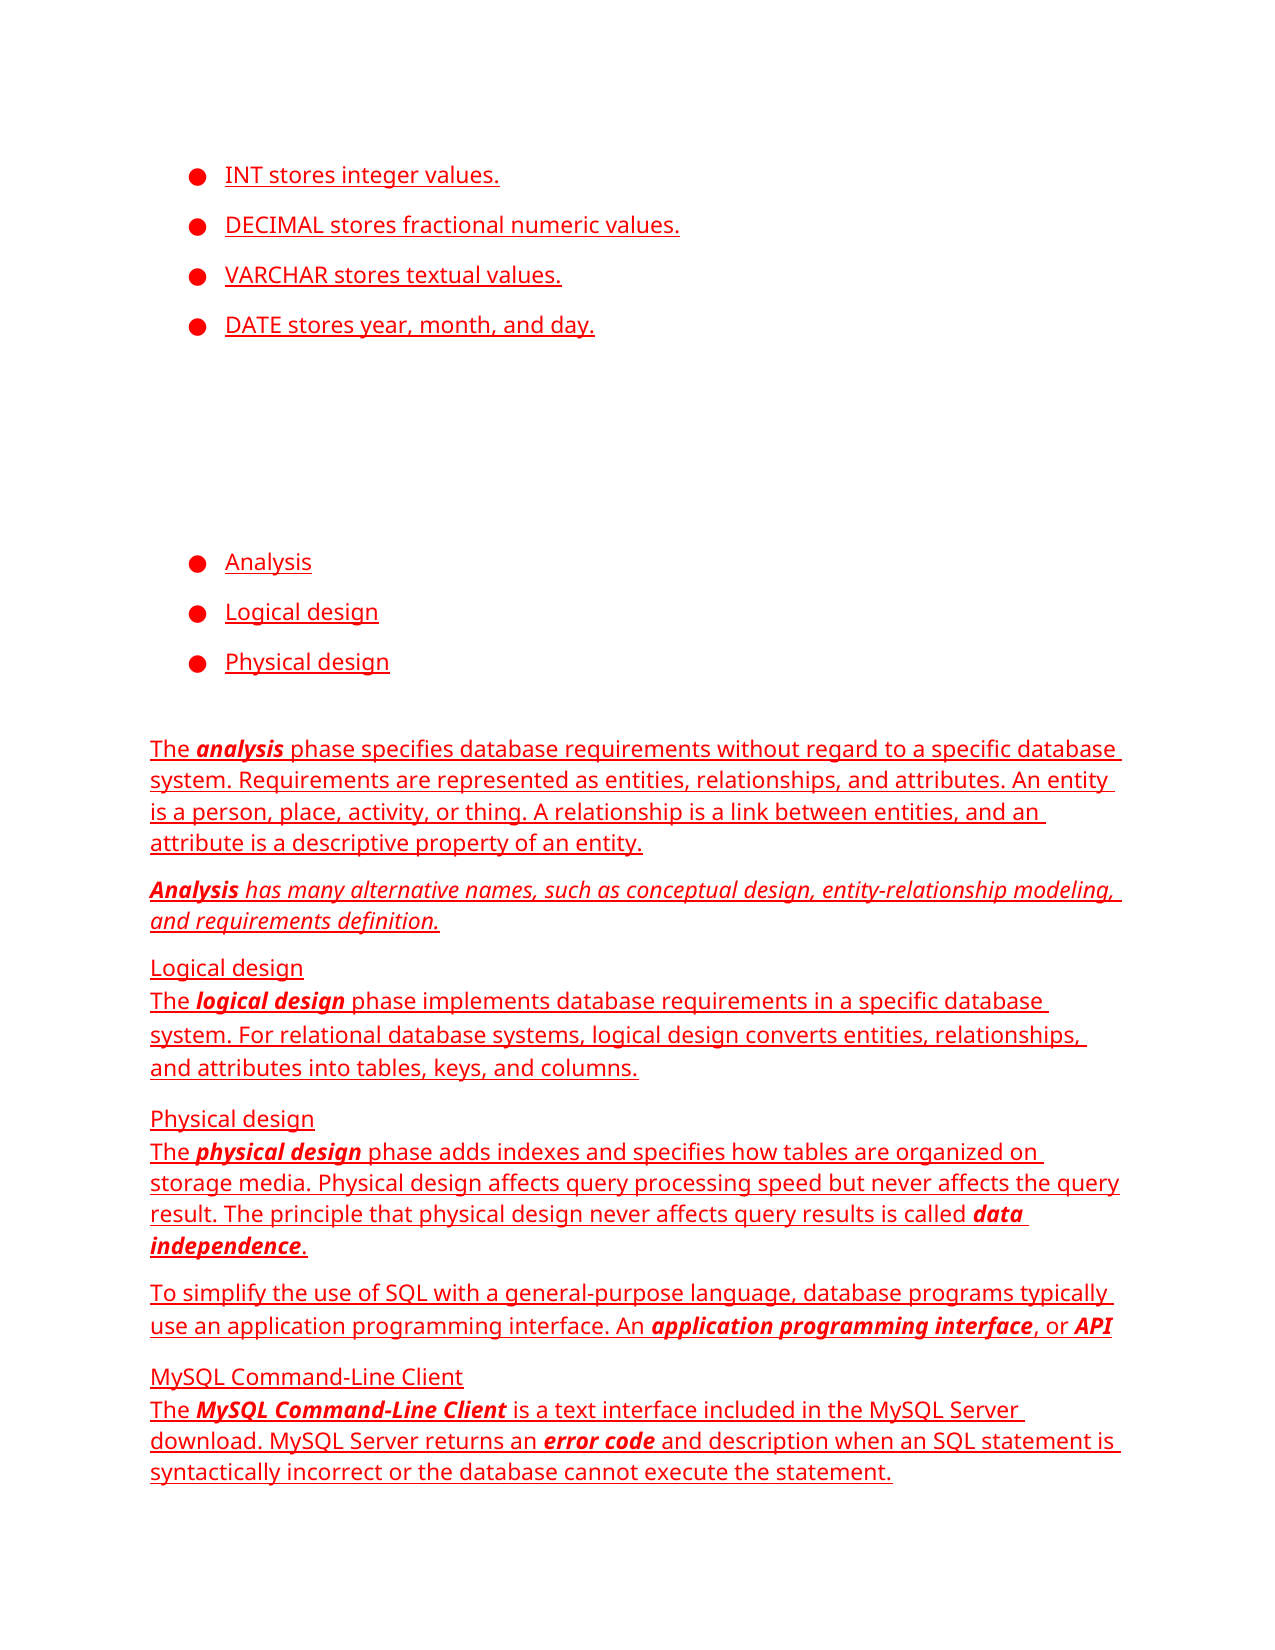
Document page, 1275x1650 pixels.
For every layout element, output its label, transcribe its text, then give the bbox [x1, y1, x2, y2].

list Physical design [187, 636, 1125, 683]
subtitle MySQL Command-Line Client [150, 1361, 1125, 1392]
list DECIMAL stores fractional numeric values. [187, 200, 1125, 247]
text The logical design phase implements database requirements in a specific database system. For relational database systems, logical design converts entities, relationships, and attributes into tables, keys, and columns. [150, 985, 1125, 1083]
list Analysis [187, 537, 1125, 584]
text The physical design phase adds indexes and specifies how tables are organized on storage media. Physical design affects query processing speed but never affects the query result. The principle that physical design never affects query results is called data independence. [150, 1136, 1125, 1261]
list DATE stores year, month, and day. [187, 299, 1125, 346]
list Logical design [187, 586, 1125, 633]
subtitle Physical design [150, 1103, 1125, 1134]
text To simplify the use of SQL with a general-purpose language, database programs typically use an application programming interface. An application programming interface, or API [150, 1276, 1125, 1341]
text The analysis phase specifies database requirements without regard to a specific database system. Requirements are represented as entities, relationships, and attributes. An entity is a person, place, activity, or thing. A relationship is a link between entities, and an attribute is a descriptive property of an entity. [150, 733, 1125, 858]
text Analysis has many alternative names, such as conceptual design, entity-relationship modeling, and requirements definition. [150, 873, 1125, 936]
list VARCHAR stores textual values. [187, 249, 1125, 297]
list INT stores integer values. [187, 150, 1125, 197]
text The MySQL Command-Line Client is a text interface included in the MySQL Server download. MySQL Server returns an error code and description when an SQL statement is syntactically incorrect or the database cannot execute the statement. [150, 1394, 1125, 1487]
subtitle Logical design [150, 952, 1125, 983]
